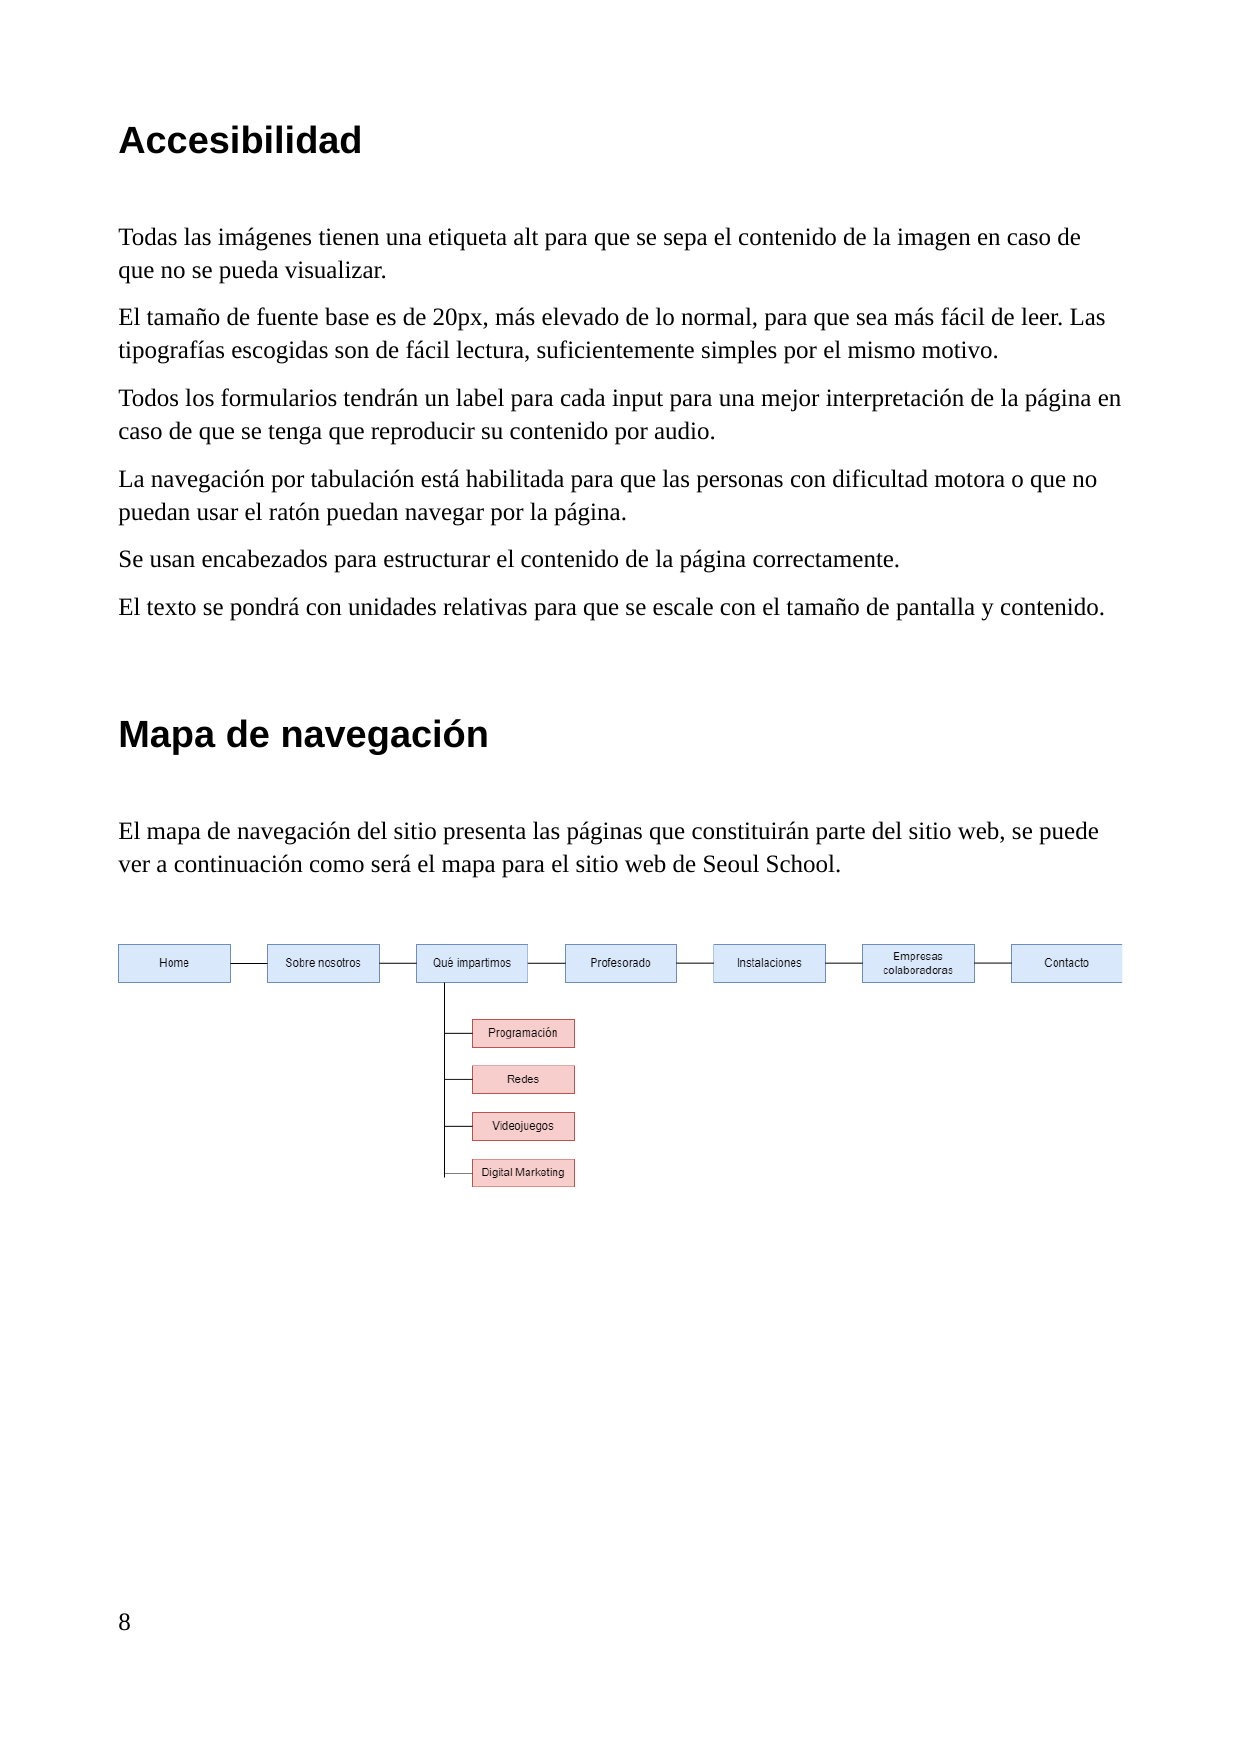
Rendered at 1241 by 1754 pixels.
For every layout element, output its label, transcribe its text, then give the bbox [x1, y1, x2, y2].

text Todas las imágenes tienen una etiqueta alt para que se sepa el contenido de la imagen en caso de que no se pueda visualizar. [118, 222, 1122, 284]
text Se usan encabezados para estructurar el contenido de la página correctamente. [118, 544, 1122, 573]
subtitle Accesibilidad [118, 118, 1122, 162]
text Todos los formularios tendrán un label para cada input para una mejor interpretación de la página en caso de que se tenga que reproducir su contenido por audio. [118, 383, 1122, 445]
subtitle Mapa de navegación [118, 712, 1122, 756]
text La navegación por tabulación está habilitada para que las personas con dificultad motora o que no puedan usar el ratón puedan navegar por la página. [118, 464, 1122, 526]
text El mapa de navegación del sitio presenta las páginas que constituirán parte del sitio web, se puede ver a continuación como será el mapa para el sitio web de Seoul School. [118, 816, 1122, 878]
text El texto se pondrá con unidades relativas para que se escale con el tamaño de pantalla y contenido. [118, 592, 1122, 621]
text El tamaño de fuente base es de 20px, más elevado de lo normal, para que sea más fácil de leer. Las tipografías escogidas son de fácil lectura, suficientemente simples por el mismo motivo. [118, 302, 1122, 364]
picture [118, 944, 1123, 1187]
